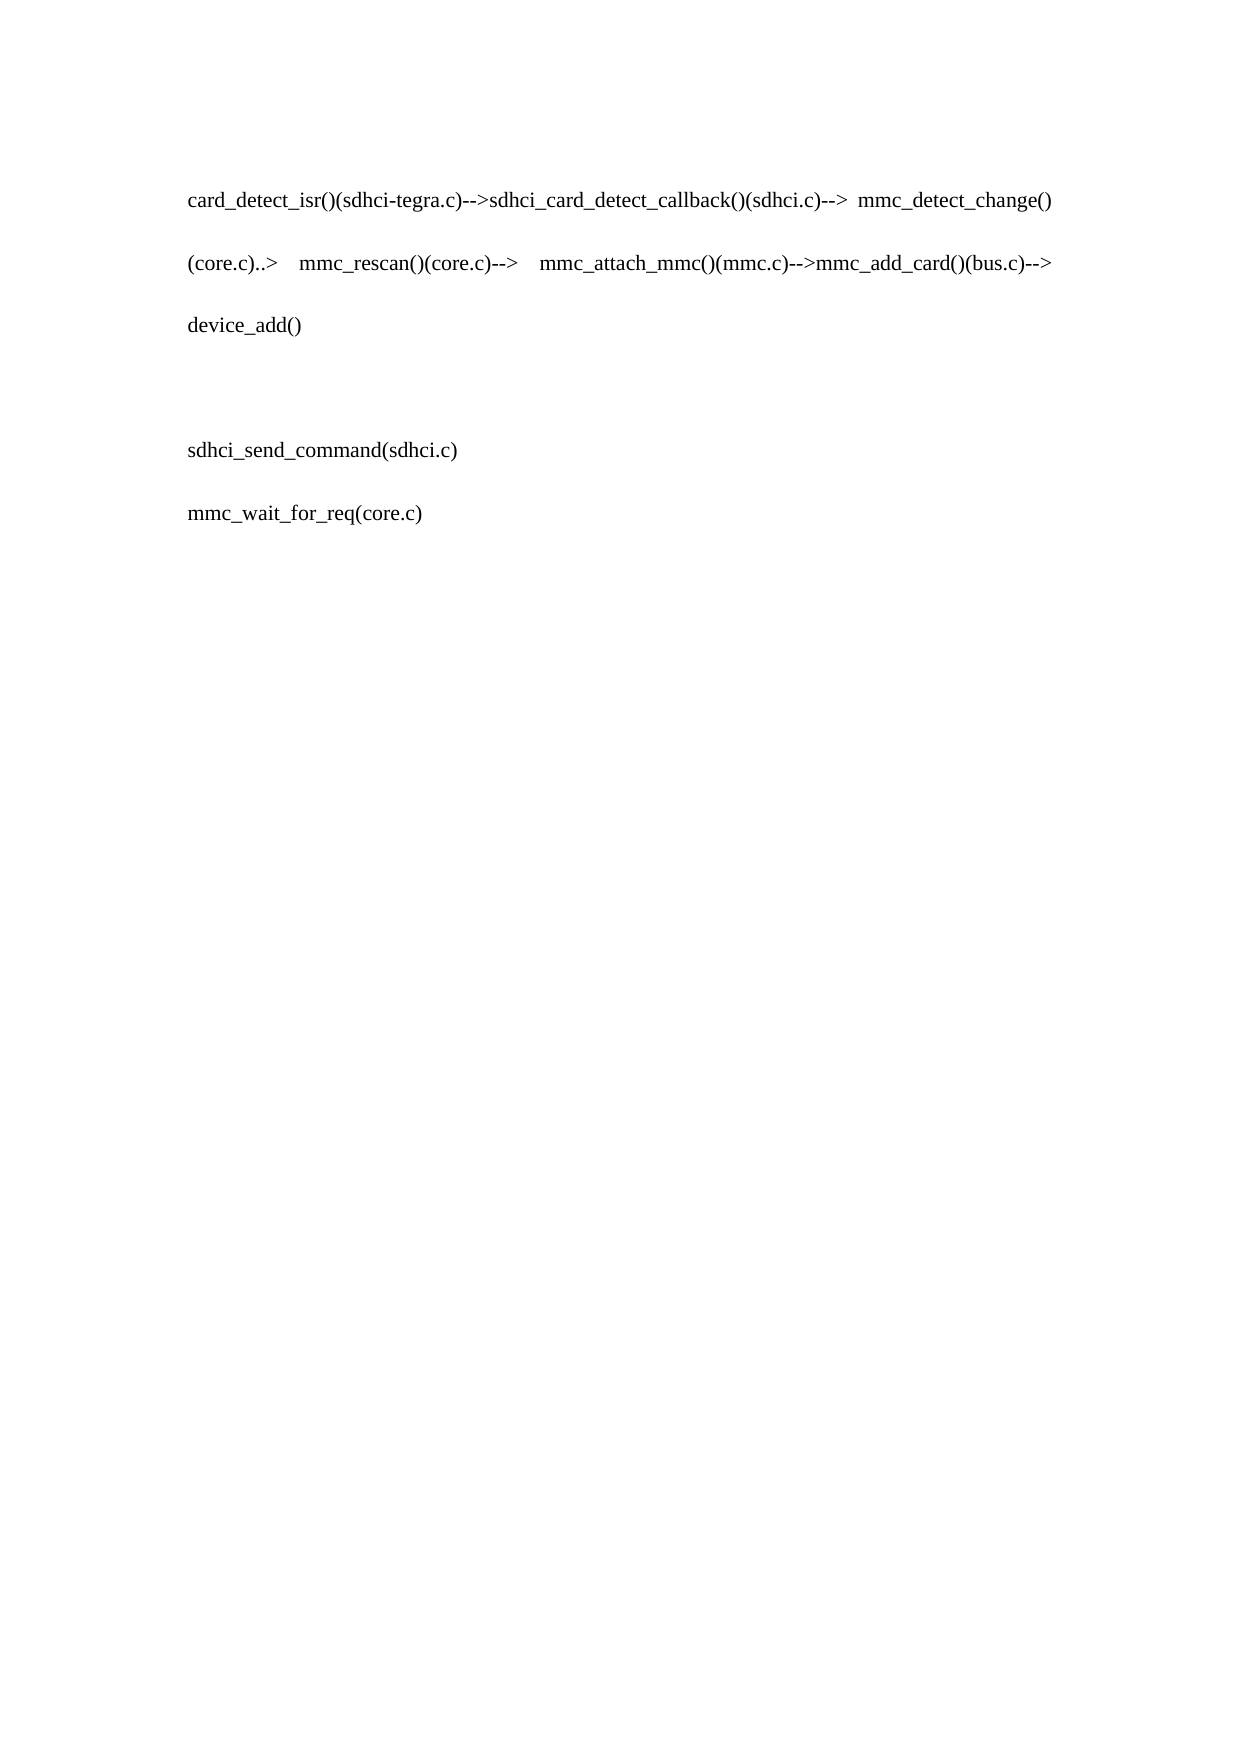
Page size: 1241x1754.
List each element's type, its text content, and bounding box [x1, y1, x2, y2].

text card_detect_isr()(sdhci-tegra.c)-->sdhci_card_detect_callback()(sdhci.c)--> mmc_detect_change()(core.c)..> mmc_rescan()(core.c)--> mmc_attach_mmc()(mmc.c)-->mmc_add_card()(bus.c)--> device_add() [187, 158, 1053, 346]
text sdhci_send_command(sdhci.c) [187, 408, 1053, 471]
text mmc_wait_for_req(core.c) [187, 471, 1053, 533]
